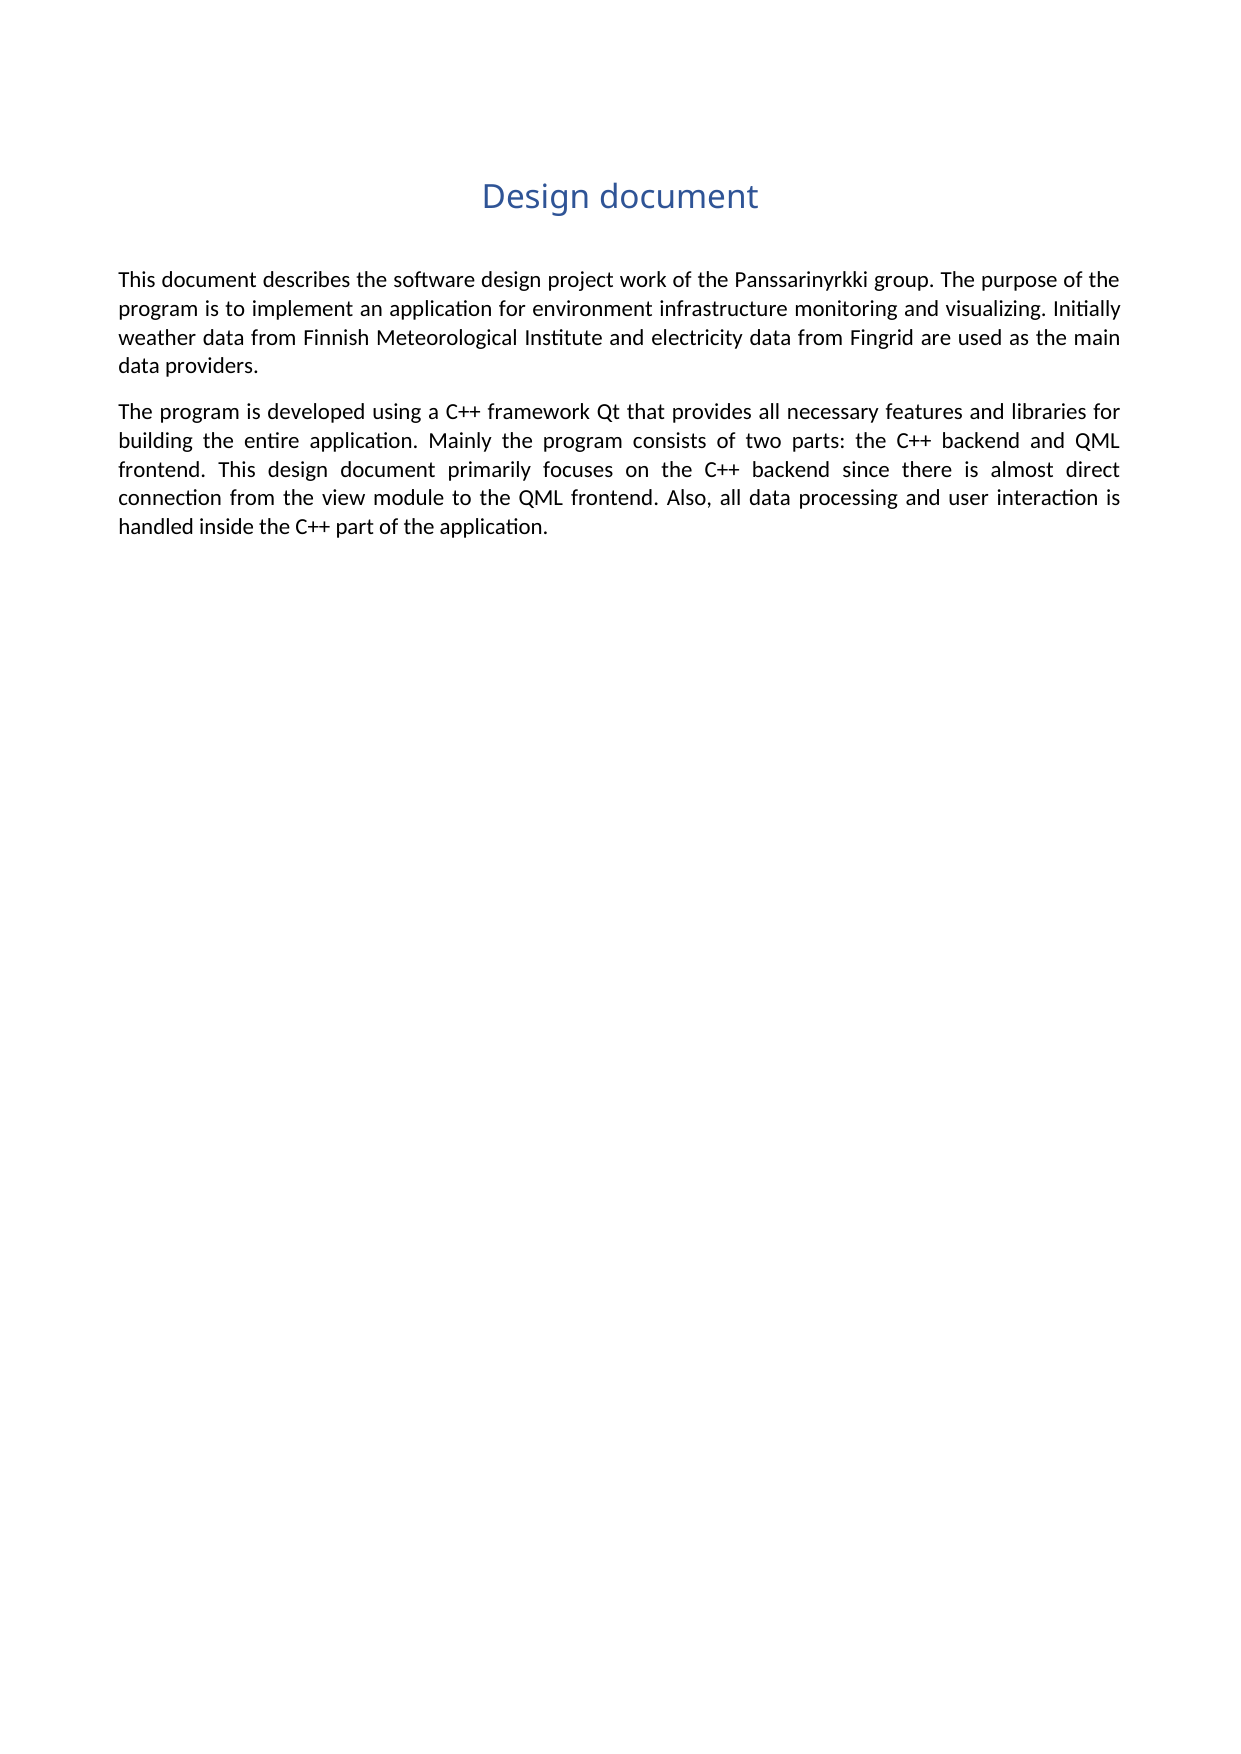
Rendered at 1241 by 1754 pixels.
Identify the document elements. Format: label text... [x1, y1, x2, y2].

text This document describes the software design project work of the Panssarinyrkki group. The purpose of the program is to implement an application for environment infrastructure monitoring and visualizing. Initially weather data from Finnish Meteorological Institute and electricity data from Fingrid are used as the main data providers. [118, 265, 1122, 379]
text The program is developed using a C++ framework Qt that provides all necessary features and libraries for building the entire application. Mainly the program consists of two parts: the C++ backend and QML frontend. This design document primarily focuses on the C++ backend since there is almost direct connection from the view module to the QML frontend. Also, all data processing and user interaction is handled inside the C++ part of the application. [118, 397, 1122, 540]
subtitle Design document [118, 173, 1122, 218]
